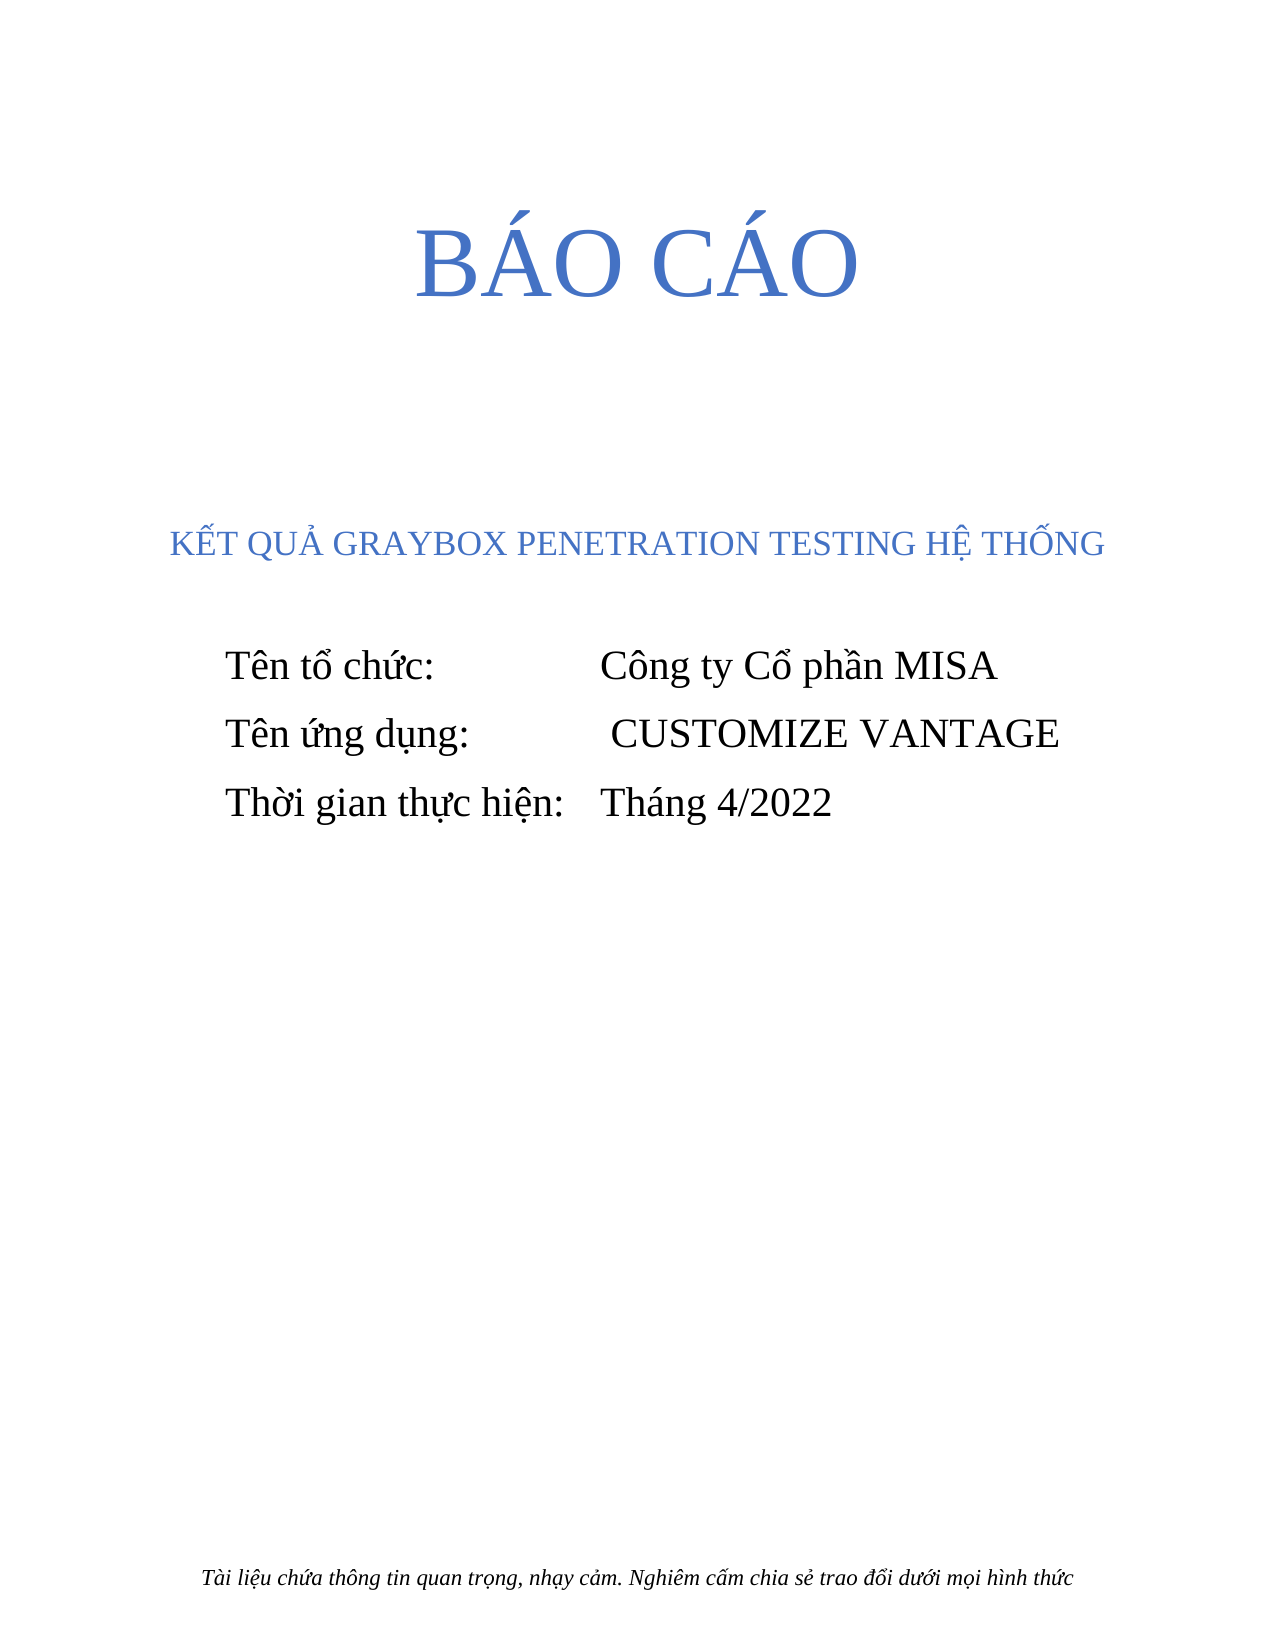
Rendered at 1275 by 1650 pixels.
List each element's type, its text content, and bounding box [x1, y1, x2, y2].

text Tên ứng dụng: CUSTOMIZE VANTAGE [150, 709, 1125, 757]
text KẾT QUẢ GRAYBOX PENETRATION TESTING HỆ THỐNG [150, 522, 1125, 563]
text Thời gian thực hiện: Tháng 4/2022 [150, 777, 1125, 877]
text BÁO CÁO [150, 203, 1125, 318]
text Tên tổ chức: Công ty Cổ phần MISA [150, 641, 1125, 688]
